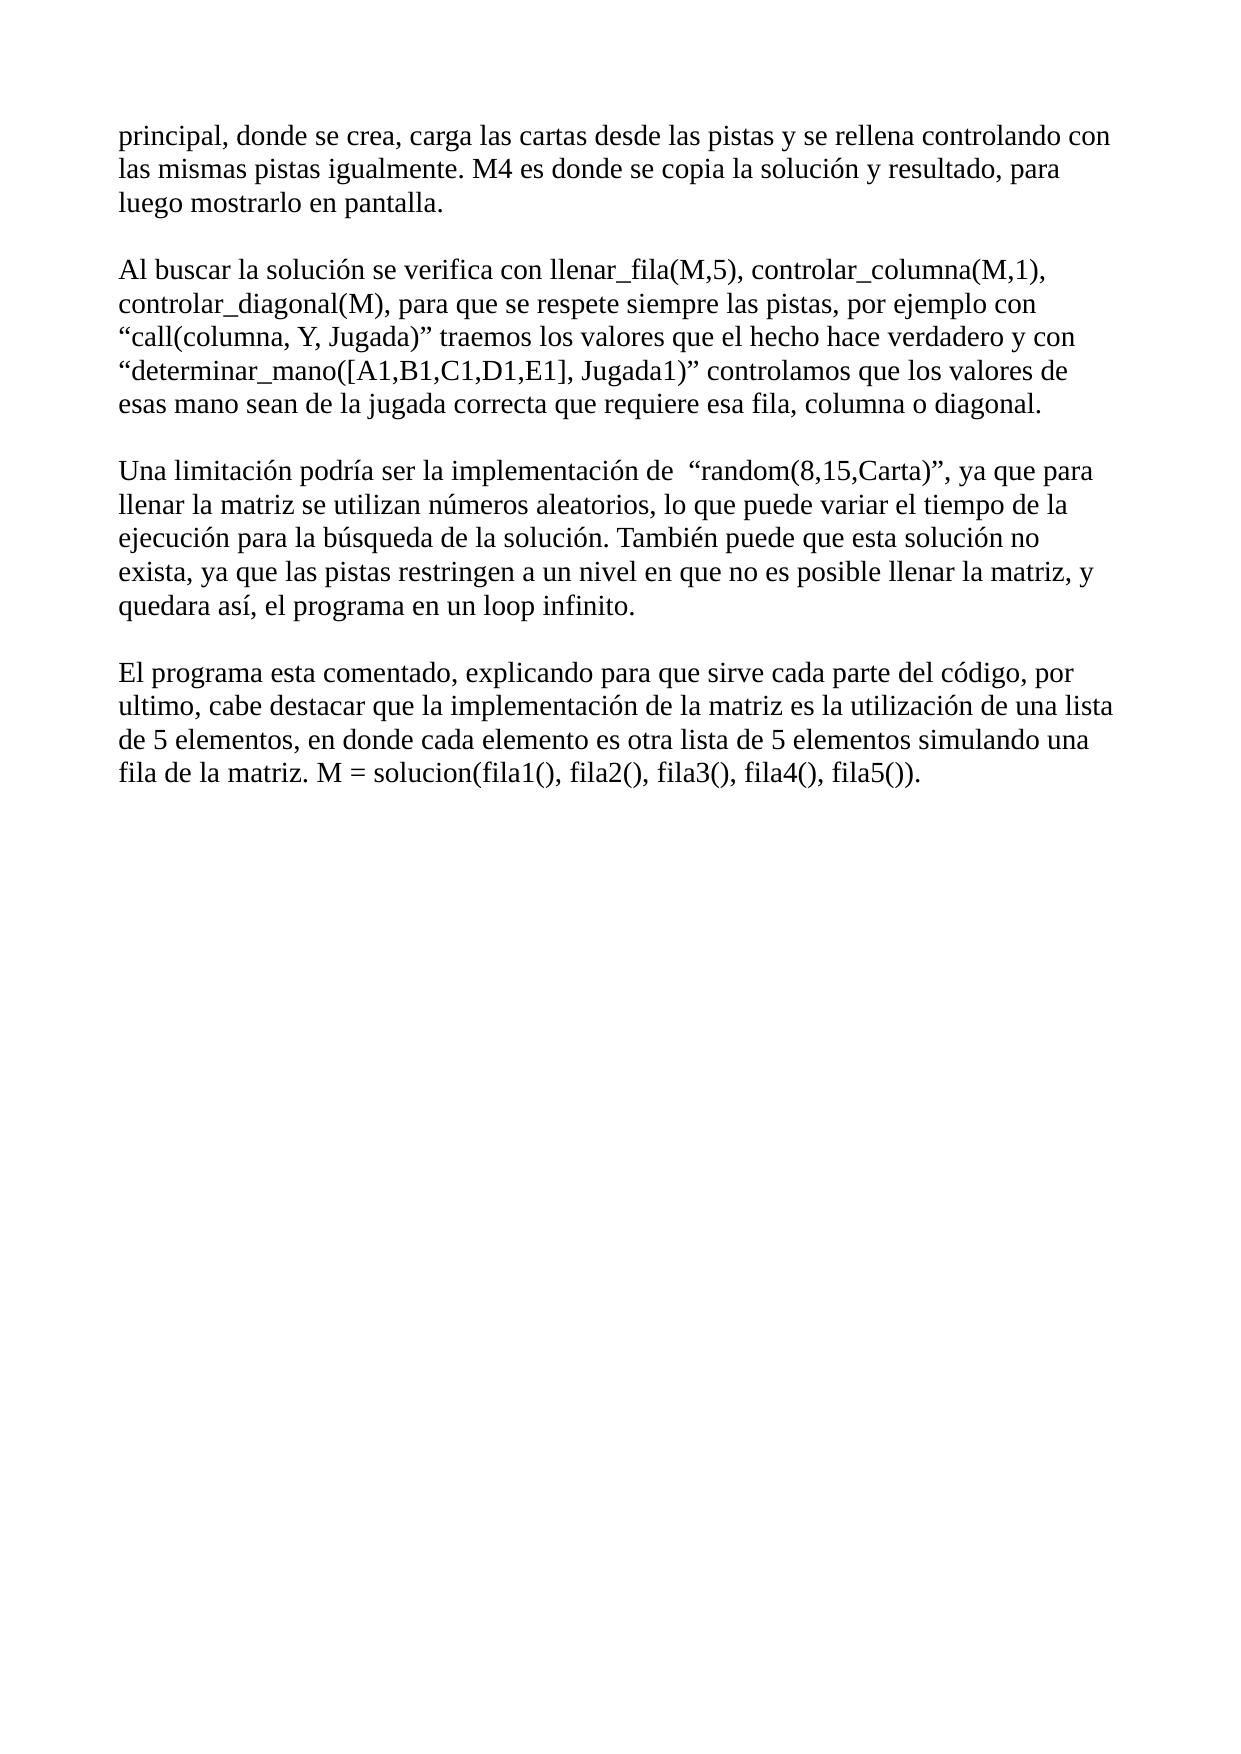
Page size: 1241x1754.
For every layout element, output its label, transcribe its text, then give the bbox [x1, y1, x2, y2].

list Al buscar la solución se verifica con llenar_fila(M,5), controlar_columna(M,1), controlar_diagonal(M), para que se respete siempre las pistas, por ejemplo con “call(columna, Y, Jugada)” traemos los valores que el hecho hace verdadero y con “determinar_mano([A1,B1,C1,D1,E1], Jugada1)” controlamos que los valores de esas mano sean de la jugada correcta que requiere esa fila, columna o diagonal. [118, 252, 1122, 420]
list principal, donde se crea, carga las cartas desde las pistas y se rellena controlando con las mismas pistas igualmente. M4 es donde se copia la solución y resultado, para luego mostrarlo en pantalla. [118, 118, 1122, 219]
list Una limitación podría ser la implementación de “random(8,15,Carta)”, ya que para llenar la matriz se utilizan números aleatorios, lo que puede variar el tiempo de la ejecución para la búsqueda de la solución. También puede que esta solución no exista, ya que las pistas restringen a un nivel en que no es posible llenar la matriz, y quedara así, el programa en un loop infinito. [118, 453, 1122, 621]
list El programa esta comentado, explicando para que sirve cada parte del código, por ultimo, cabe destacar que la implementación de la matriz es la utilización de una lista de 5 elementos, en donde cada elemento es otra lista de 5 elementos simulando una fila de la matriz. M = solucion(fila1(), fila2(), fila3(), fila4(), fila5()). [118, 655, 1122, 789]
